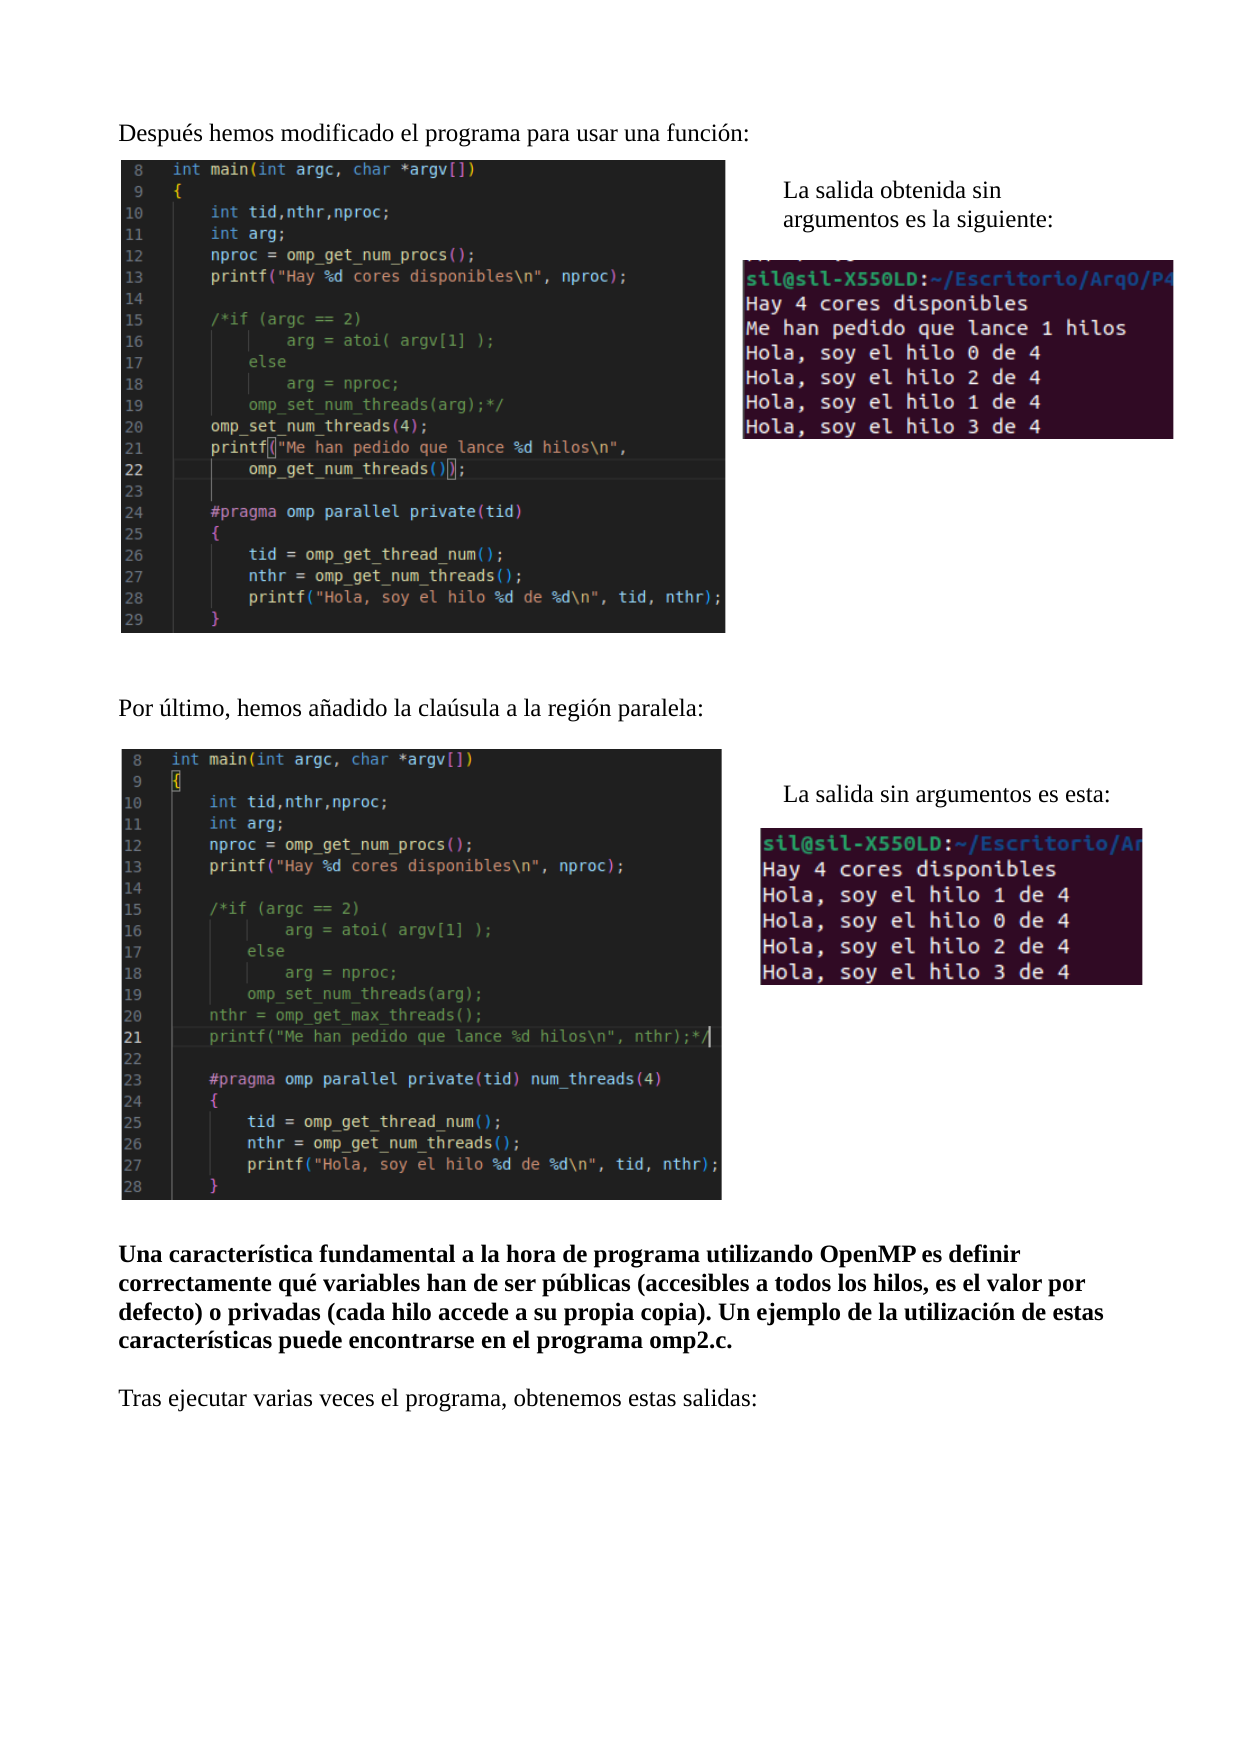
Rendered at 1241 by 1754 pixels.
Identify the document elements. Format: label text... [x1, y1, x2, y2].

text Por último, hemos añadido la claúsula a la región paralela: [118, 693, 1122, 722]
text Tras ejecutar varias veces el programa, obtenemos estas salidas: [118, 1383, 1122, 1412]
picture [121, 160, 726, 633]
text Una característica fundamental a la hora de programa utilizando OpenMP es definir correctamente qué variables han de ser públicas (accesibles a todos los hilos, es el valor por defecto) o privadas (cada hilo accede a su propia copia). Un ejemplo de la utilización de estas características puede encontrarse en el programa omp2.c. [118, 1239, 1122, 1354]
picture [742, 260, 1174, 439]
text La salida obtenida sin argumentos es la siguiente: [726, 176, 1122, 233]
picture [121, 749, 722, 1200]
text La salida sin argumentos es esta: [722, 779, 1122, 808]
text Después hemos modificado el programa para usar una función: [118, 118, 1122, 147]
picture [760, 828, 1143, 985]
